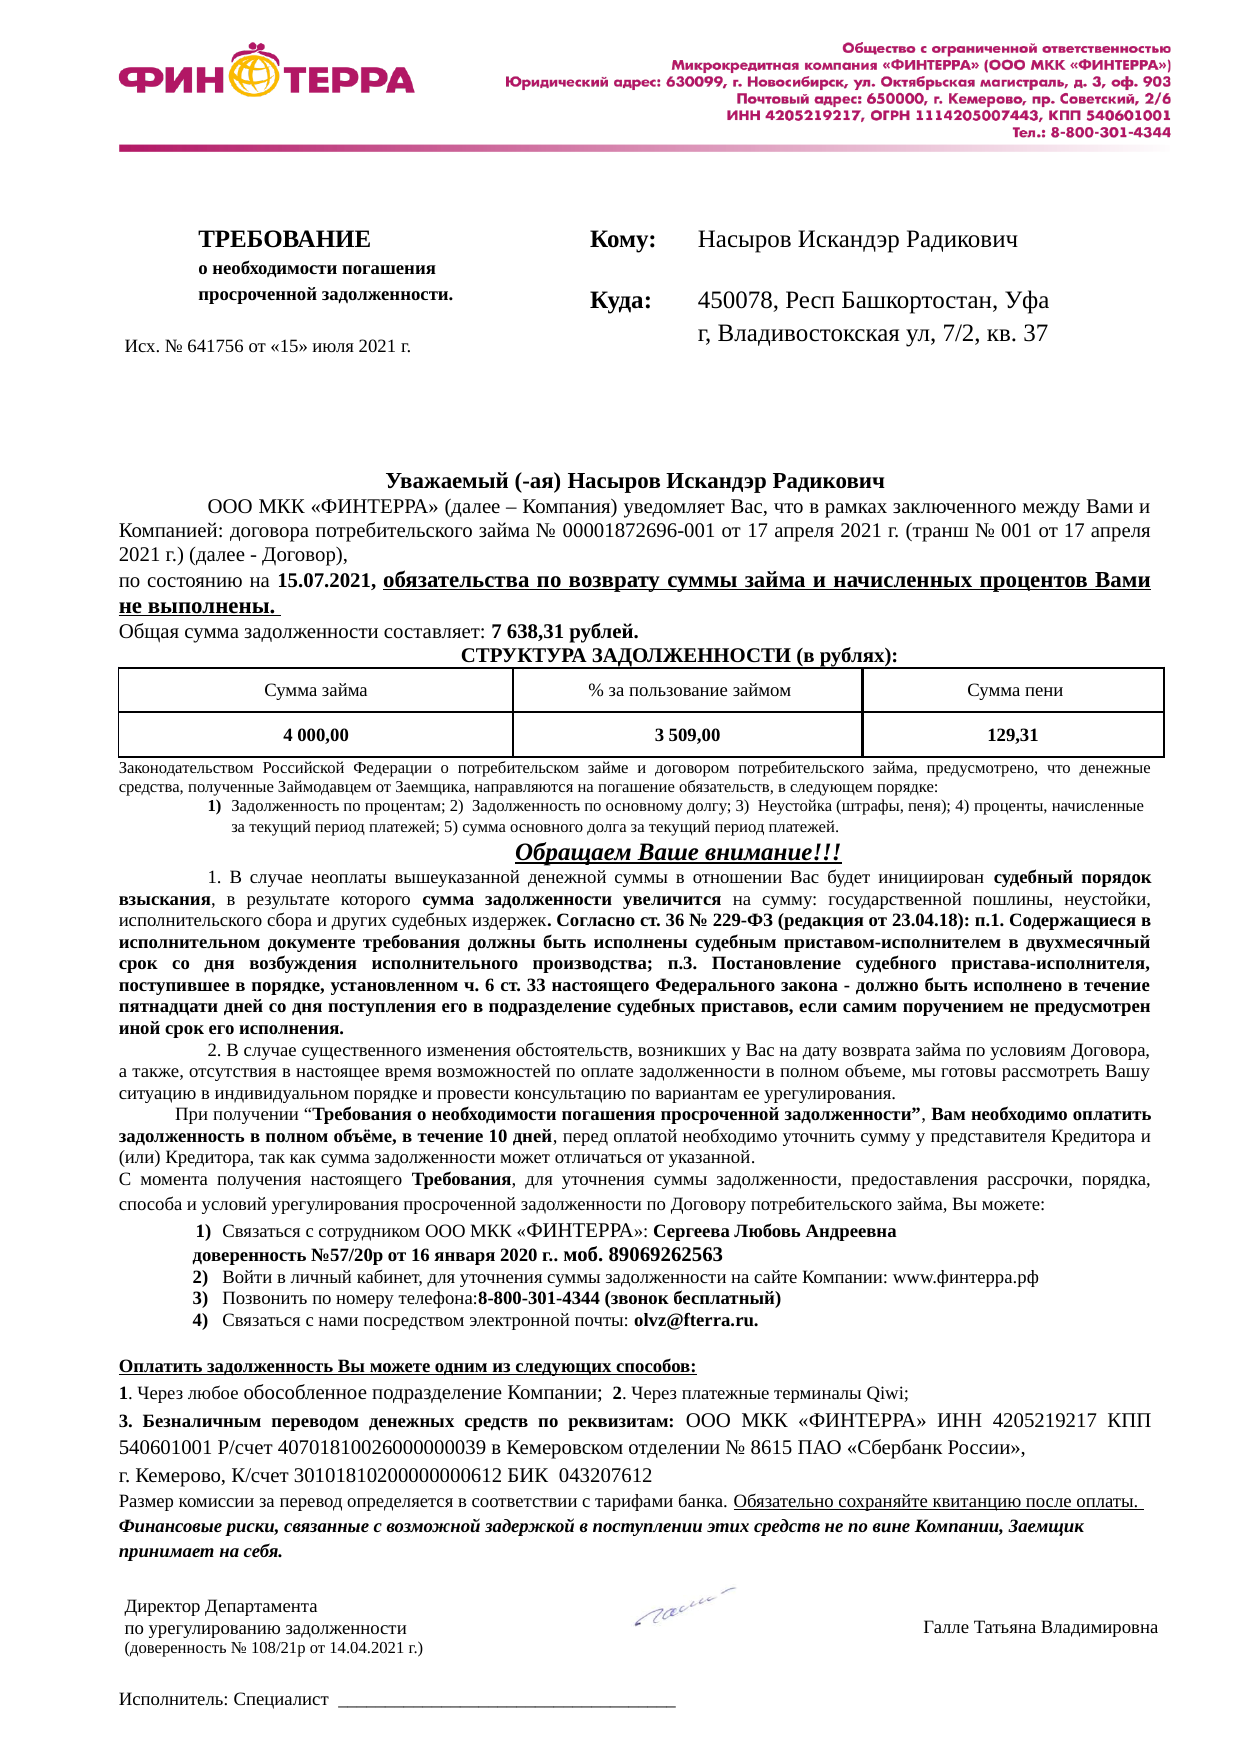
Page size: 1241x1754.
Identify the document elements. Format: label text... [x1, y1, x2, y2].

text ООО МКК «ФИНТЕРРА» (далее – Компания) уведомляет Вас, что в рамках заключенного между Вами и Компанией: договора потребительского займа № 00001872696-001 от 17 апреля 2021 г. (транш № 001 от 17 апреля 2021 г.) (далее - Договор), [118, 494, 1152, 566]
text Уважаемый (-ая) Насыров Искандэр Радикович [118, 467, 1152, 494]
table_header Кому: [584, 218, 692, 279]
text С момента получения настоящего Требования, для уточнения суммы задолженности, предоставления рассрочки, порядка, способа и условий урегулирования просроченной задолженности по Договору потребительского займа, Вы можете: [118, 1168, 1152, 1214]
table_cell 450078, Респ Башкортостан, Уфа г, Владивостокская ул, 7/2, кв. 37 [692, 279, 1058, 441]
text 2. В случае существенного изменения обстоятельств, возникших у Вас на дату возврата займа по условиям Договора, а также, отсутствия в настоящее время возможностей по оплате задолженности в полном объеме, мы готовы рассмотреть Вашу ситуацию в индивидуальном порядке и провести консультацию по вариантам ее урегулирования. [118, 1038, 1152, 1103]
text доверенность №57/20р от 16 января 2020 г.. моб. 89069262563 [192, 1242, 1152, 1266]
list Войти в личный кабинет, для уточнения суммы задолженности на сайте Компании: www.финтерра.рф [163, 1266, 1152, 1287]
list Задолженность по процентам; 2) Задолженность по основному долгу; 3) Неустойка (штрафы, пеня); 4) проценты, начисленные за текущий период платежей; 5) сумма основного долга за текущий период платежей. [207, 796, 1152, 836]
list Позвонить по номеру телефона:8-800-301-4344 (звонок бесплатный) [192, 1287, 1152, 1309]
text 3. Безналичным переводом денежных средств по реквизитам: ООО МКК «ФИНТЕРРА» ИНН 4205219217 КПП 540601001 Р/счет 40701810026000000039 в Кемеровском отделении № 8615 ПАО «Сбербанк России», [118, 1407, 1152, 1459]
text 1. В случае неоплаты вышеуказанной денежной суммы в отношении Вас будет инициирован судебный порядок взыскания, в результате которого сумма задолженности увеличится на сумму: государственной пошлины, неустойки, исполнительского сбора и других судебных издержек. Согласно ст. 36 № 229-ФЗ (редакция от 23.04.18): п.1. Содержащиеся в исполнительном документе требования должны быть исполнены судебным приставом-исполнителем в двухмесячный срок со дня возбуждения исполнительного производства; п.3. Постановление судебного пристава-исполнителя, поступившее в порядке, установленном ч. 6 ст. 33 настоящего Федерального закона - должно быть исполнено в течение пятнадцати дней со дня поступления его в подразделение судебных приставов, если самим поручением не предусмотрен иной срок его исполнения. [118, 866, 1152, 1038]
text 1. Через любое обособленное подразделение Компании; 2. Через платежные терминалы Qiwi; [118, 1380, 1152, 1404]
text г. Кемерово, К/счет 30101810200000000612 БИК 043207612 [118, 1463, 1152, 1487]
table_header Галле Татьяна Владимировна [807, 1590, 1164, 1663]
text Обращаем Ваше внимание!!! [118, 837, 1152, 866]
text Исполнитель: Специалист ____________________________________ [118, 1688, 1152, 1709]
list Связаться с нами посредством электронной почты: olvz@fterra.ru. [192, 1309, 1152, 1330]
text Оплатить задолженность Вы можете одним из следующих способов: [118, 1355, 1152, 1377]
table_cell Куда: [584, 279, 692, 441]
table_cell 129,31 [864, 713, 1163, 756]
table_header Директор Департамента по урегулированию задолженности (доверенность № 108/21р от 14.04.2021 г.) [119, 1590, 570, 1663]
text Общая сумма задолженности составляет: 7 638,31 рублей. [118, 618, 1152, 643]
picture [627, 1578, 745, 1634]
list Связаться с сотрудником ООО МКК «ФИНТЕРРА»: Сергеева Любовь Андреевна [195, 1217, 1152, 1242]
text СТРУКТУРА ЗАДОЛЖЕННОСТИ (в рублях): [118, 643, 1152, 667]
table_header Сумма займа [119, 669, 512, 711]
text Законодательством Российской Федерации о потребительском займе и договором потребительского займа, предусмотрено, что денежные средства, полученные Займодавцем от Заемщика, направляются на погашение обязательств, в следующем порядке: [118, 758, 1152, 796]
text Размер комиссии за перевод определяется в соответствии с тарифами банка. Обязательно сохраняйте квитанцию после оплаты. Финансовые риски, связанные с возможной задержкой в поступлении этих средств не по вине Компании, Заемщик принимает на себя. [118, 1490, 1152, 1561]
text При получении “Требования о необходимости погашения просроченной задолженности”, Вам необходимо оплатить задолженность в полном объёме, в течение 10 дней, перед оплатой необходимо уточнить сумму у представителя Кредитора и (или) Кредитора, так как сумма задолженности может отличаться от указанной. [118, 1103, 1152, 1168]
text по состоянию на 15.07.2021, обязательства по возврату суммы займа и начисленных процентов Вами не выполнены. [118, 566, 1152, 618]
picture [118, 42, 1171, 152]
table_cell 4 000,00 [119, 713, 512, 756]
table_header Сумма пени [864, 669, 1163, 711]
table_header [1058, 218, 1169, 441]
table_header Насыров Искандэр Радикович [692, 218, 1058, 279]
table_header [570, 1590, 807, 1663]
table_cell 3 509,00 [514, 713, 861, 756]
table_header % за пользование займом [514, 669, 861, 711]
table_header ТРЕБОВАНИЕ о необходимости погашения просроченной задолженности. Исх. № 641756 от «15» июля 2021 г. [119, 218, 584, 441]
